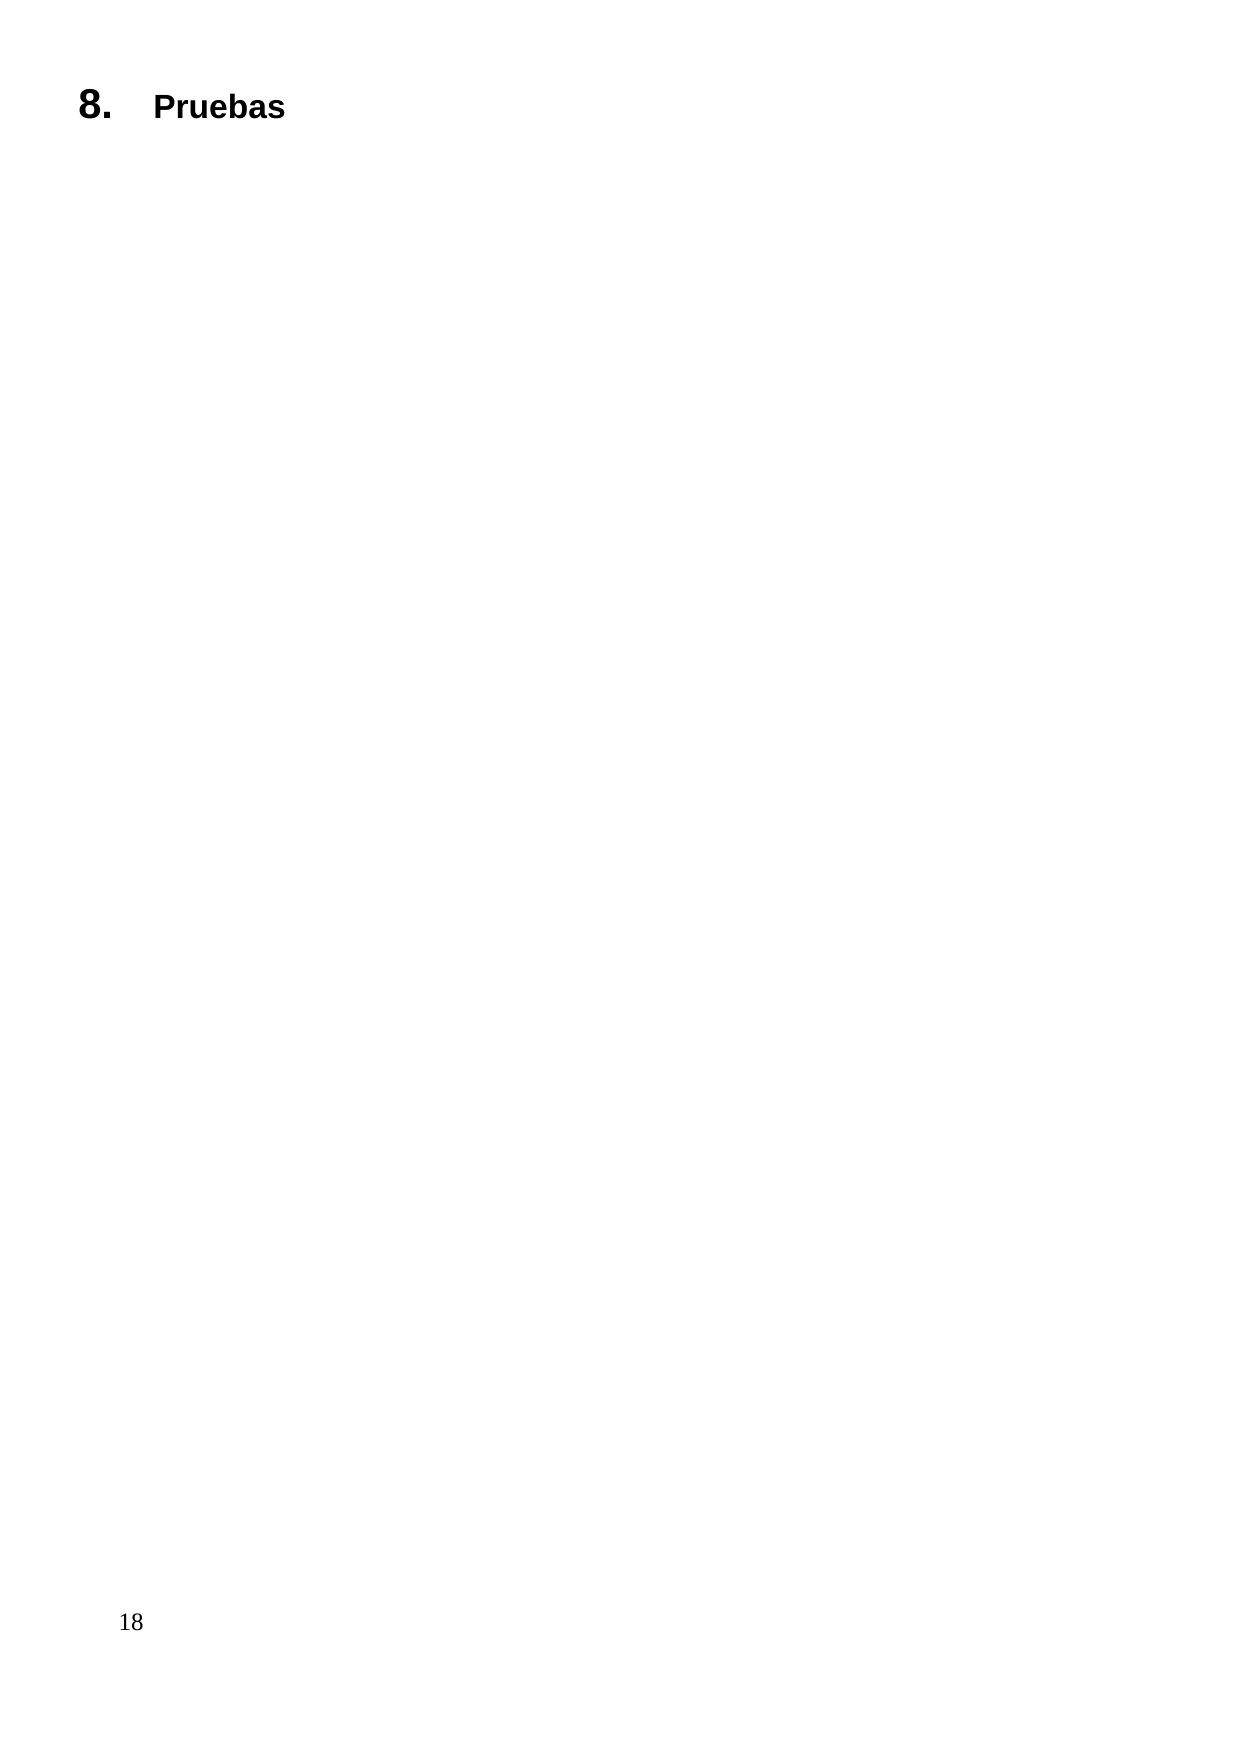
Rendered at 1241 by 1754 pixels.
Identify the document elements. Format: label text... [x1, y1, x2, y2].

subtitle Pruebas [78, 80, 1152, 128]
